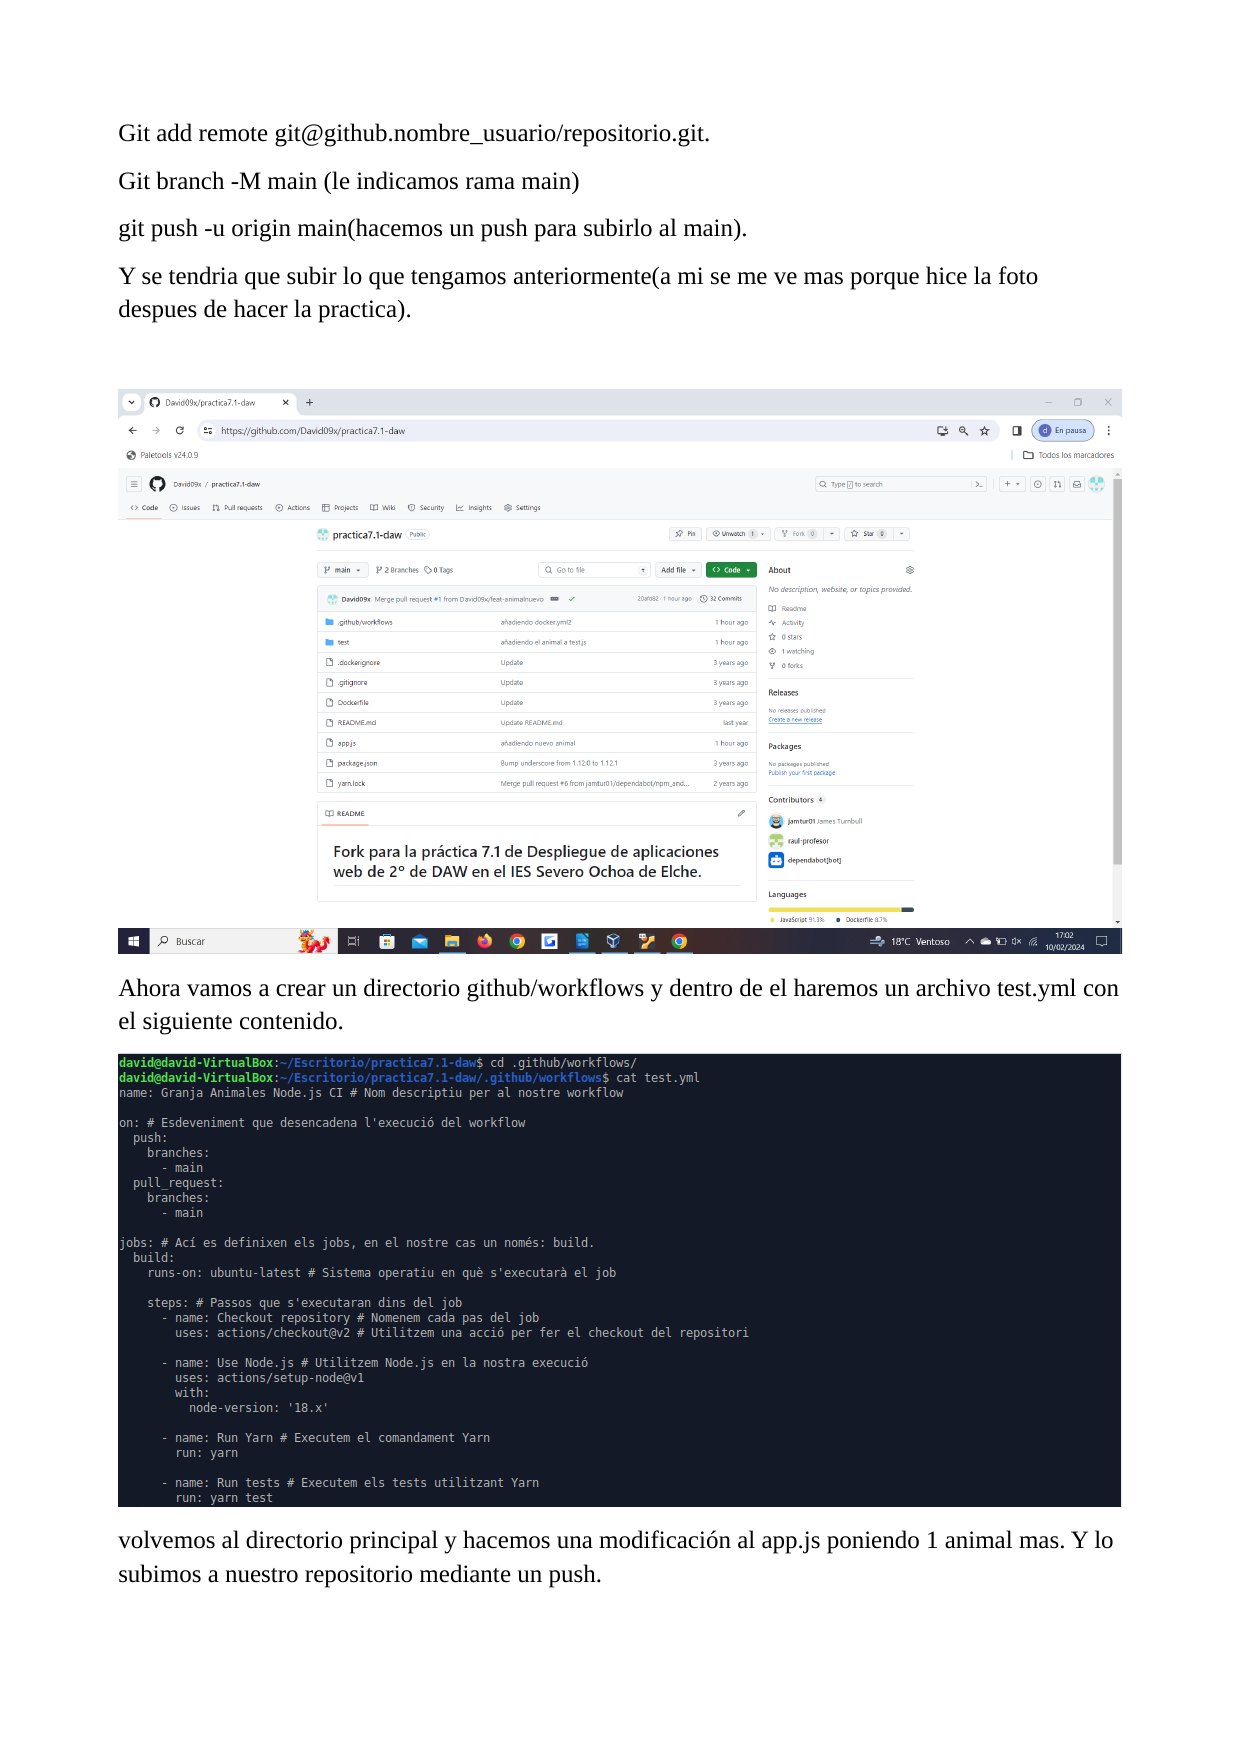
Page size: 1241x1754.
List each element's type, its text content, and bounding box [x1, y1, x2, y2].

picture [118, 389, 1123, 954]
text Y se tendria que subir lo que tengamos anteriormente(a mi se me ve mas porque hice la foto despues de hacer la practica). [118, 261, 1122, 323]
text Git branch -M main (le indicamos rama main) [118, 166, 1122, 194]
text Ahora vamos a crear un directorio github/workflows y dentro de el haremos un archivo test.yml con el siguiente contenido. [118, 973, 1122, 1034]
text volvemos al directorio principal y hacemos una modificación al app.js poniendo 1 animal mas. Y lo subimos a nuestro repositorio mediante un push. [118, 1526, 1122, 1587]
text Git add remote git@github.nombre_usuario/repositorio.git. [118, 118, 1122, 147]
text git push -u origin main(hacemos un push para subirlo al main). [118, 213, 1122, 242]
picture [118, 1053, 1123, 1507]
